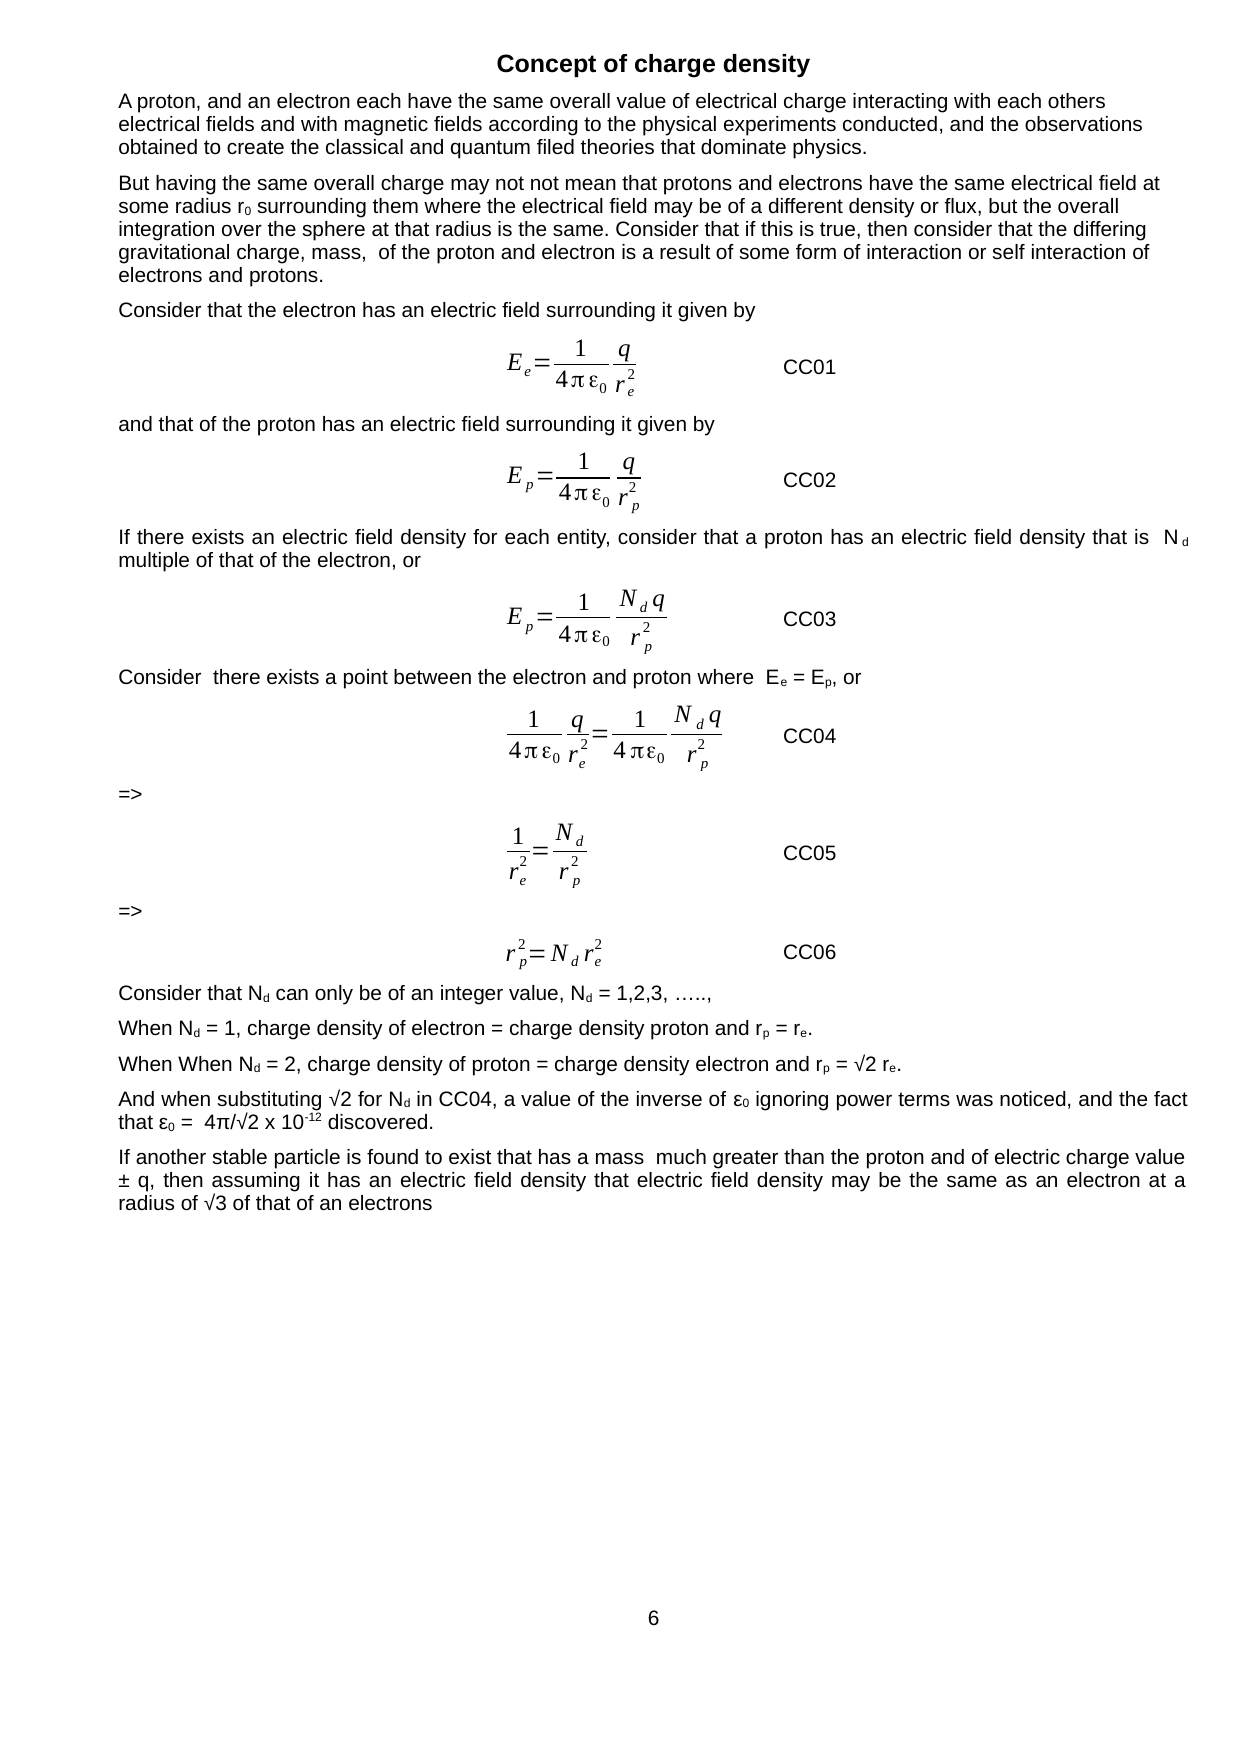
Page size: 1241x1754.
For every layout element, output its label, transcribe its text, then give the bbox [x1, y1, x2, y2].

text => [118, 900, 1188, 923]
text CC03 [118, 584, 1188, 654]
text When When Nd = 2, charge density of proton = charge density electron and rp = √2 re. [118, 1052, 1188, 1075]
text CC02 [118, 447, 1188, 514]
text Consider that the electron has an electric field surrounding it given by [118, 299, 1188, 322]
text CC06 [118, 935, 1188, 970]
text A proton, and an electron each have the same overall value of electrical charge interacting with each others electrical fields and with magnetic fields according to the physical experiments conducted, and the observations obtained to create the classical and quantum filed theories that dominate physics. [118, 89, 1188, 159]
text If there exists an electric field density for each entity, consider that a proton has an electric field density that is Nd multiple of that of the electron, or [118, 526, 1188, 572]
text If another stable particle is found to exist that has a mass much greater than the proton and of electric charge value ± q, then assuming it has an electric field density that electric field density may be the same as an electron at a radius of √3 of that of an electrons [118, 1146, 1188, 1215]
text Consider there exists a point between the electron and proton where Ee = Ep, or [118, 666, 1188, 689]
text CC01 [118, 334, 1188, 401]
text When Nd = 1, charge density of electron = charge density proton and rp = re. [118, 1017, 1188, 1040]
text But having the same overall charge may not not mean that protons and electrons have the same electrical field at some radius r0 surrounding them where the electrical field may be of a different density or flux, but the overall integration over the sphere at that radius is the same. Consider that if this is true, then consider that the differing gravitational charge, mass, of the proton and electron is a result of some form of interaction or self interaction of electrons and protons. [118, 171, 1188, 287]
text CC05 [118, 818, 1188, 888]
text Concept of charge density [118, 50, 1188, 78]
text And when substituting √2 for Nd in CC04, a value of the inverse of ε0 ignoring power terms was noticed, and the fact that ε0 = 4π/√2 x 10-12 discovered. [118, 1087, 1188, 1134]
text => [118, 783, 1188, 806]
text Consider that Nd can only be of an integer value, Nd = 1,2,3, ….., [118, 982, 1188, 1005]
text CC04 [118, 701, 1188, 771]
text and that of the proton has an electric field surrounding it given by [118, 412, 1188, 436]
